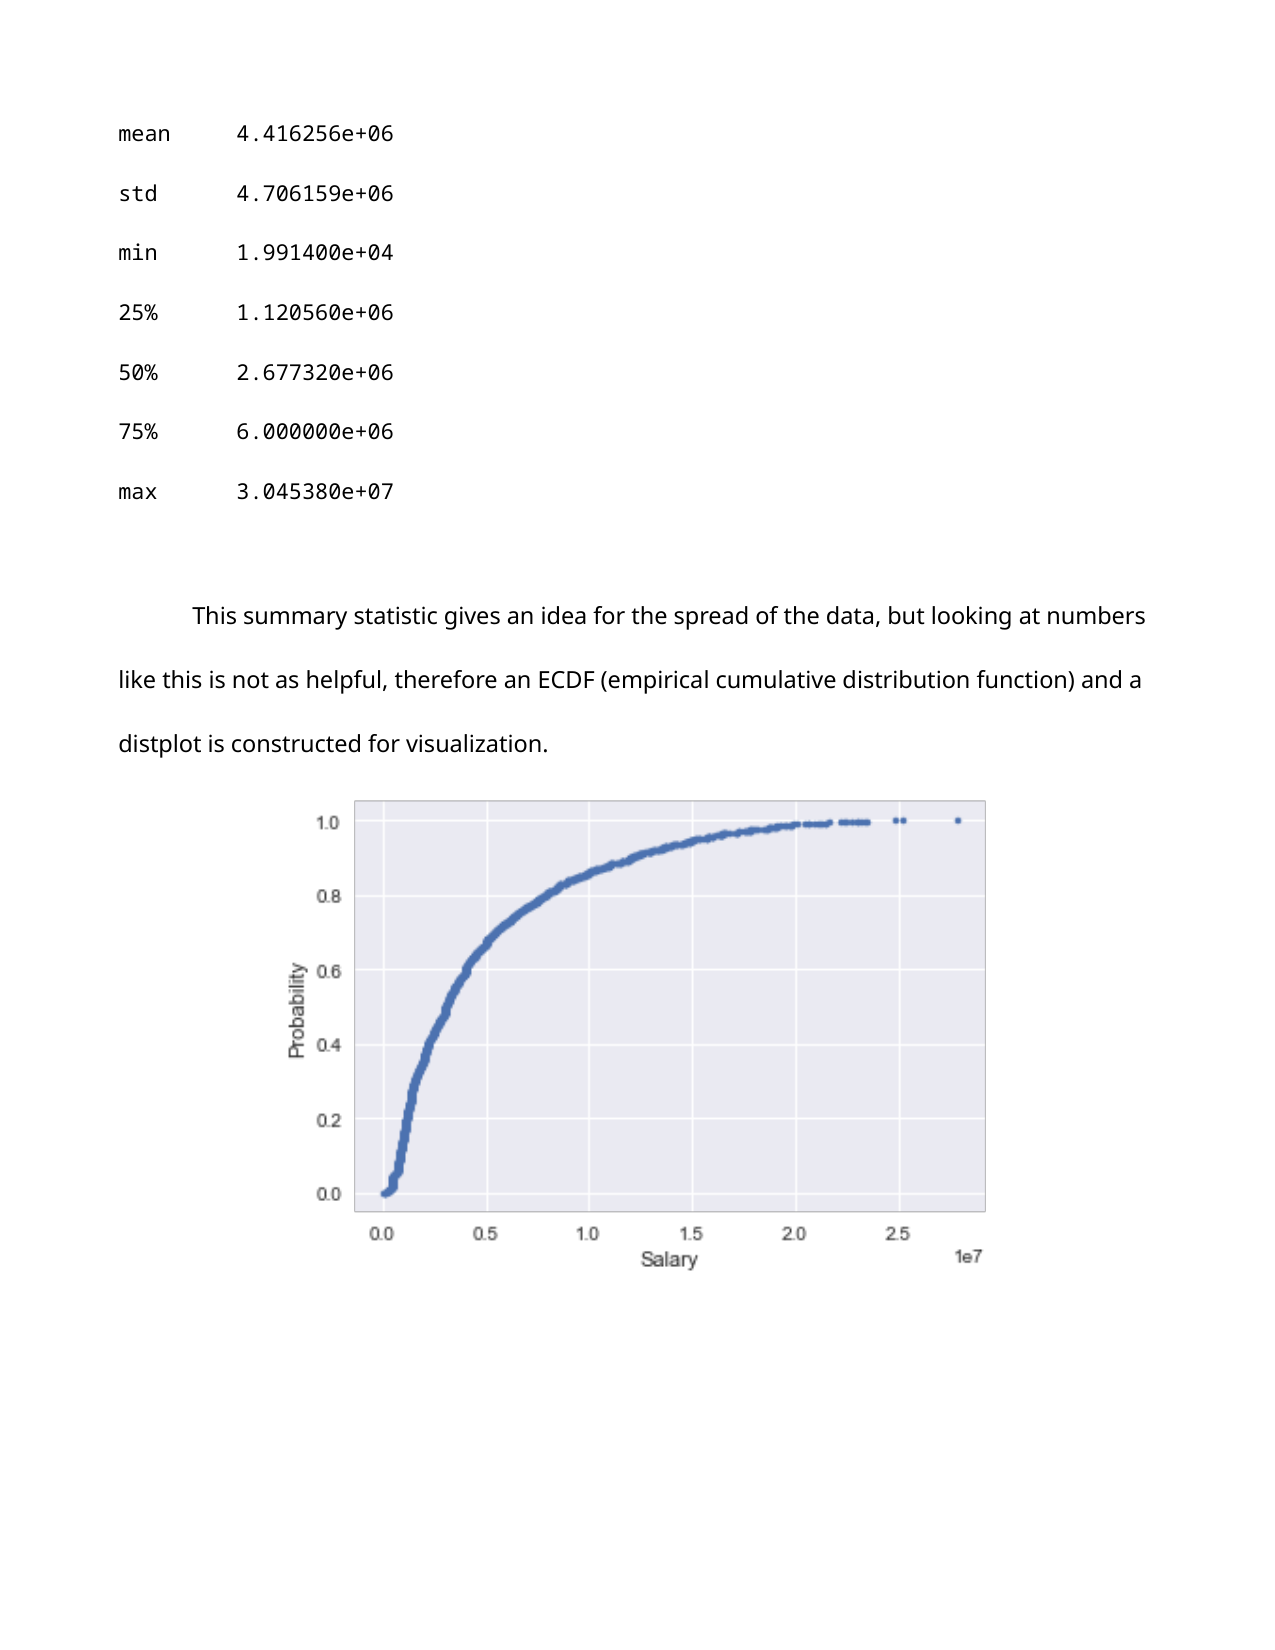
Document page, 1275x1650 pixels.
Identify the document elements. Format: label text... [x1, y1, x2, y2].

text min 1.991400e+04 [118, 237, 1157, 267]
text This summary statistic gives an idea for the spread of the data, but looking at numbers like this is not as helpful, therefore an ECDF (empirical cumulative distribution function) and a distplot is constructed for visualization. [118, 599, 1157, 759]
text std 4.706159e+06 [118, 178, 1157, 207]
text mean 4.416256e+06 [118, 118, 1157, 148]
text 75% 6.000000e+06 [118, 416, 1157, 446]
picture [276, 791, 999, 1282]
text 25% 1.120560e+06 [118, 297, 1157, 327]
text max 3.045380e+07 [118, 476, 1157, 505]
text 50% 2.677320e+06 [118, 356, 1157, 386]
